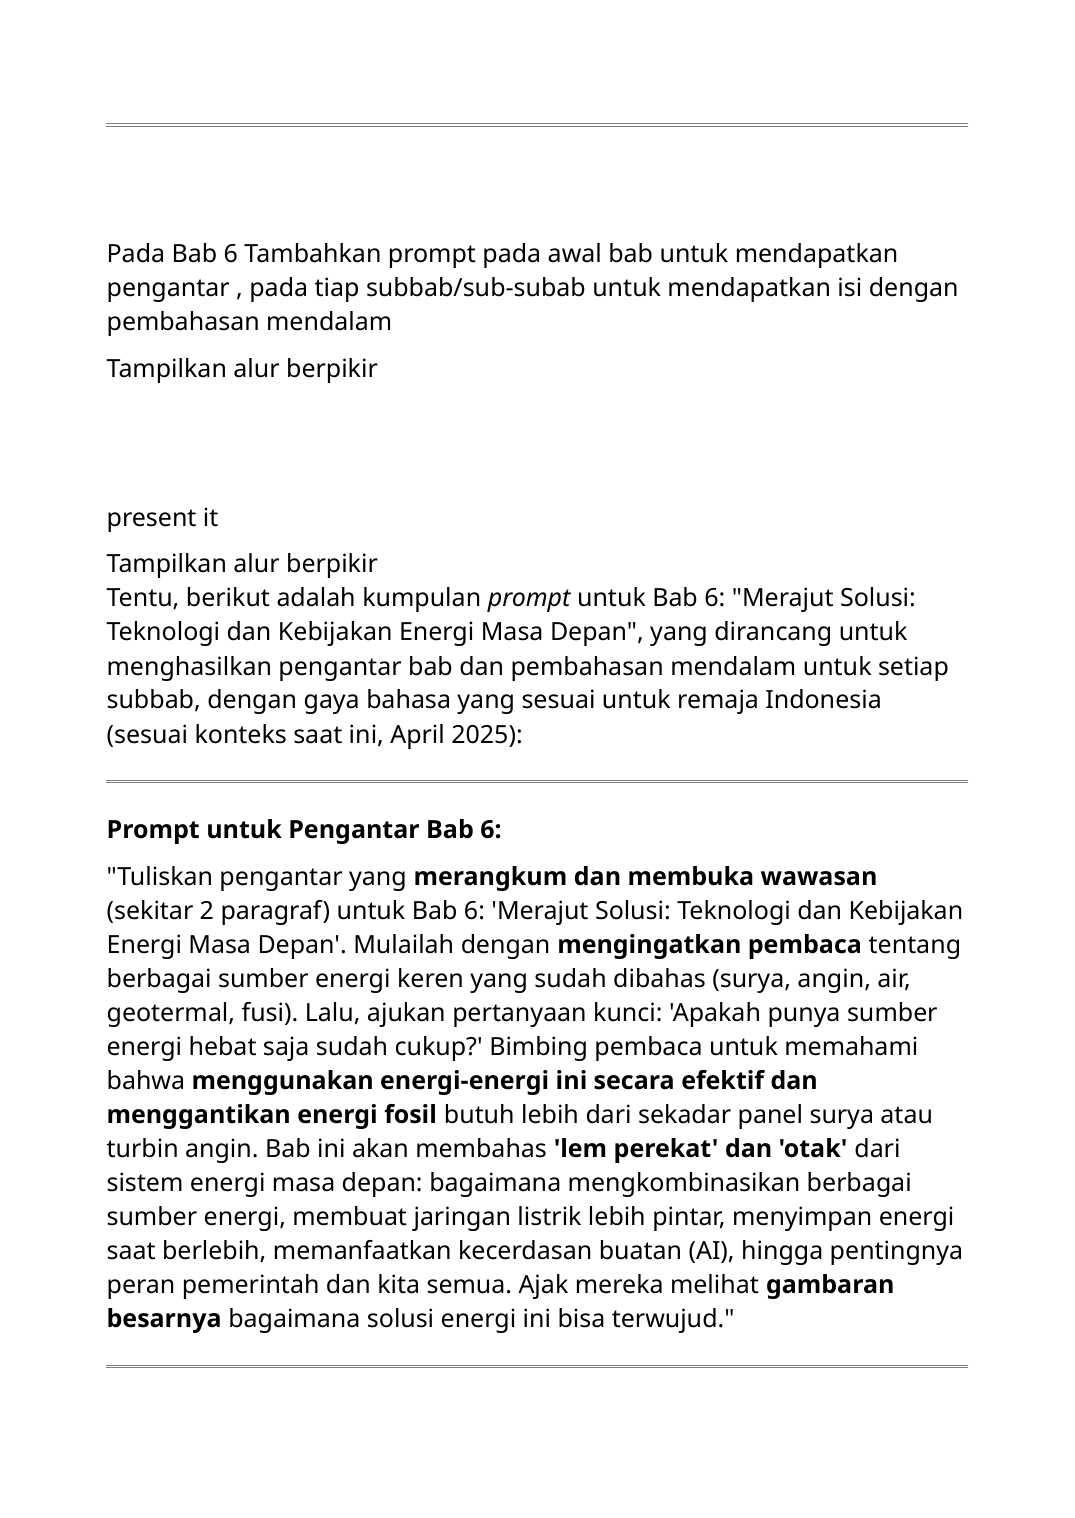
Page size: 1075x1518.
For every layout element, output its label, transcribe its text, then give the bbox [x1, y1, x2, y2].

text present it [106, 499, 968, 533]
text Tampilkan alur berpikir [106, 351, 968, 385]
text Prompt untuk Pengantar Bab 6: [106, 812, 968, 846]
text "Tuliskan pengantar yang merangkum dan membuka wawasan (sekitar 2 paragraf) untuk Bab 6: 'Merajut Solusi: Teknologi dan Kebijakan Energi Masa Depan'. Mulailah dengan mengingatkan pembaca tentang berbagai sumber energi keren yang sudah dibahas (surya, angin, air, geotermal, fusi). Lalu, ajukan pertanyaan kunci: 'Apakah punya sumber energi hebat saja sudah cukup?' Bimbing pembaca untuk memahami bahwa menggunakan energi-energi ini secara efektif dan menggantikan energi fosil butuh lebih dari sekadar panel surya atau turbin angin. Bab ini akan membahas 'lem perekat' dan 'otak' dari sistem energi masa depan: bagaimana mengkombinasikan berbagai sumber energi, membuat jaringan listrik lebih pintar, menyimpan energi saat berlebih, memanfaatkan kecerdasan buatan (AI), hingga pentingnya peran pemerintah dan kita semua. Ajak mereka melihat gambaran besarnya bagaimana solusi energi ini bisa terwujud." [106, 858, 968, 1335]
text Tampilkan alur berpikir [106, 546, 968, 580]
text Pada Bab 6 Tambahkan prompt pada awal bab untuk mendapatkan pengantar , pada tiap subbab/sub-subab untuk mendapatkan isi dengan pembahasan mendalam [106, 236, 968, 338]
text Tentu, berikut adalah kumpulan prompt untuk Bab 6: "Merajut Solusi: Teknologi dan Kebijakan Energi Masa Depan", yang dirancang untuk menghasilkan pengantar bab dan pembahasan mendalam untuk setiap subbab, dengan gaya bahasa yang sesuai untuk remaja Indonesia (sesuai konteks saat ini, April 2025): [106, 580, 968, 750]
